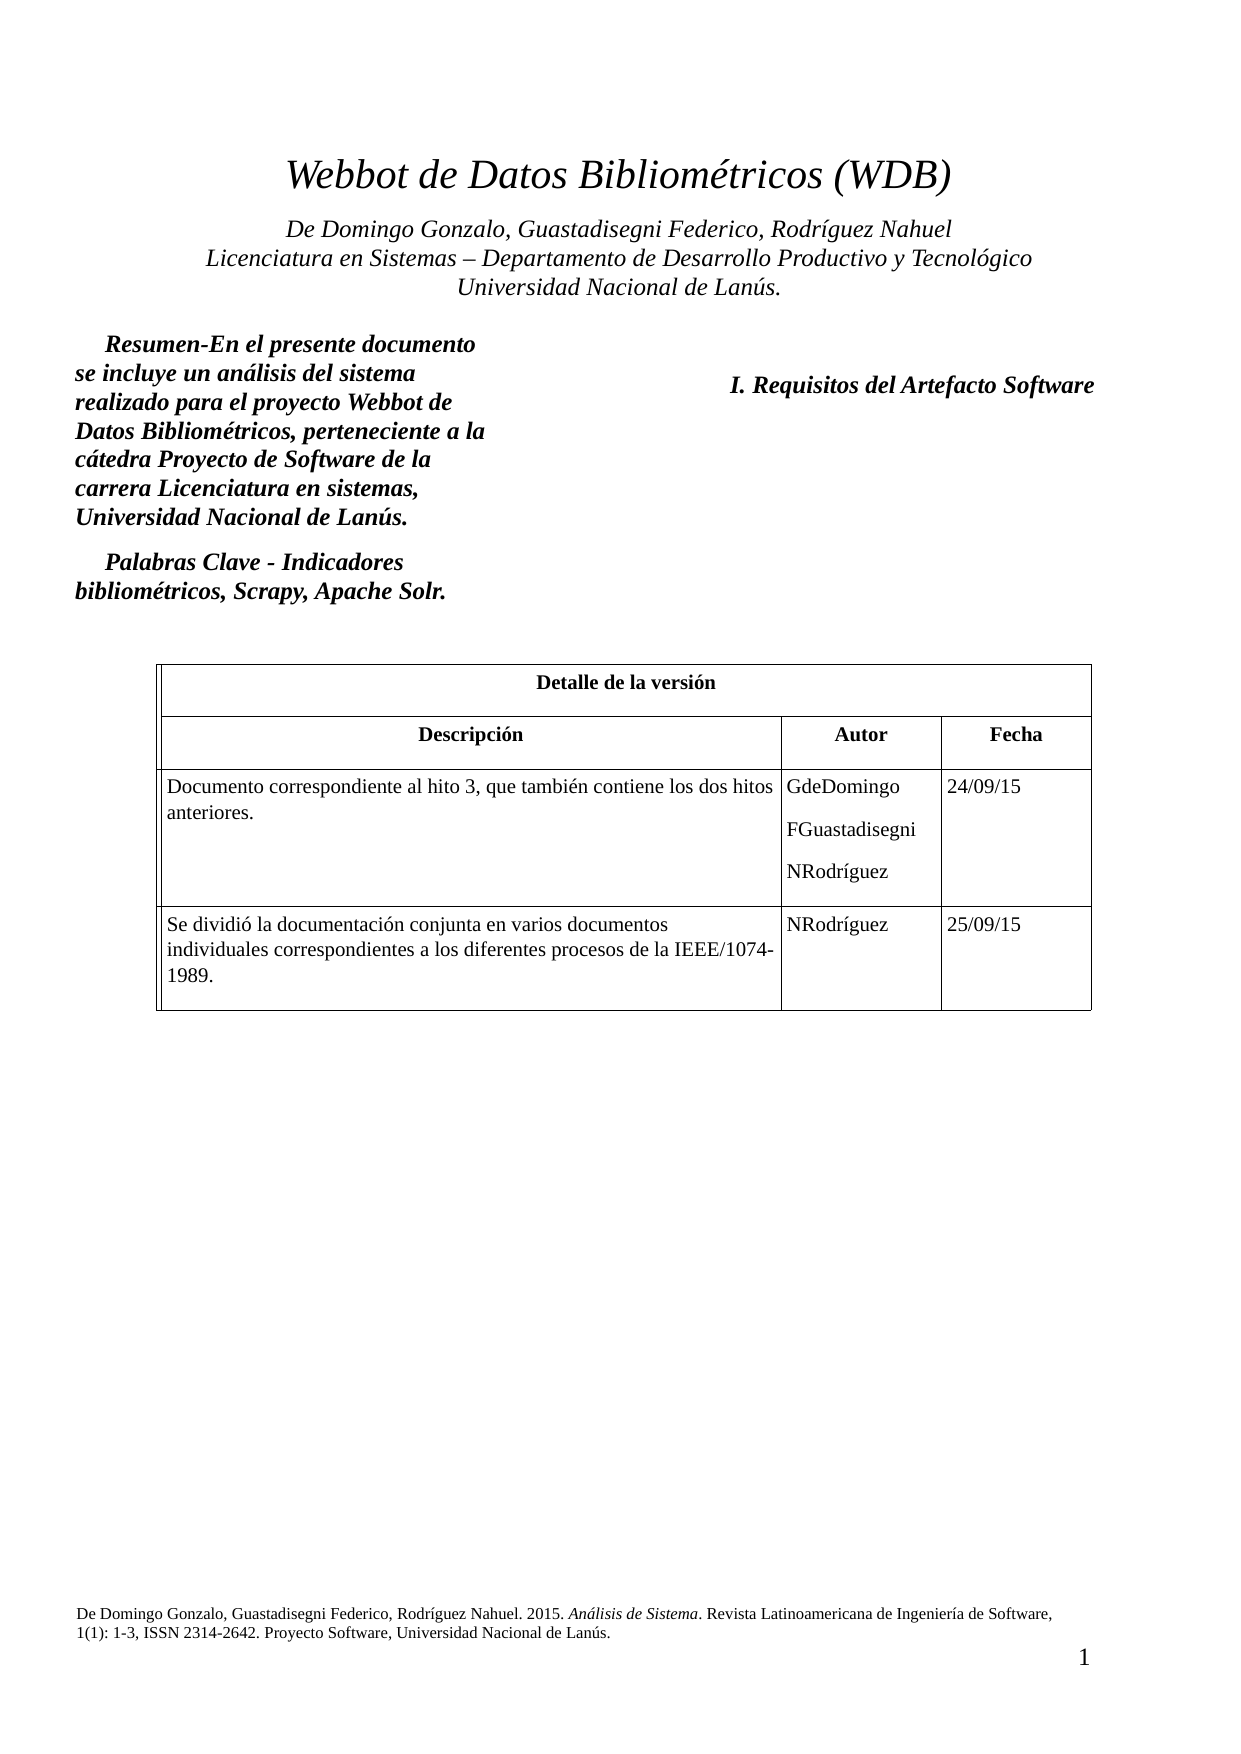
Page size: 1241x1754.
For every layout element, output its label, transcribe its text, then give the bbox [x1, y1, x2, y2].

table_cell Fecha [942, 717, 1091, 769]
table_cell NRodríguez [782, 907, 941, 1009]
text Webbot de Datos Bibliométricos (WDB) [150, 150, 1090, 198]
table_cell 1.00.001 [157, 770, 161, 906]
table_header Versión [157, 665, 161, 769]
table_cell Documento correspondiente al hito 3, que también contiene los dos hitos anteriores. [162, 770, 781, 906]
text Palabras Clave - Indicadores bibliométricos, Scrapy, Apache Solr. [75, 547, 504, 605]
text Licenciatura en Sistemas – Departamento de Desarrollo Productivo y Tecnológico [150, 243, 1090, 272]
table_cell Se dividió la documentación conjunta en varios documentos individuales correspondientes a los diferentes procesos de la IEEE/1074-1989. [162, 907, 781, 1009]
table_cell 1.00.002 [157, 907, 161, 1009]
table_cell GdeDomingo FGuastadisegni NRodríguez [782, 770, 941, 906]
table_header Detalle de la versión [162, 665, 1091, 716]
text De Domingo Gonzalo, Guastadisegni Federico, Rodríguez Nahuel [150, 214, 1090, 243]
text Resumen-En el presente documento se incluye un análisis del sistema realizado para el proyecto Webbot de Datos Bibliométricos, perteneciente a la cátedra Proyecto de Software de la carrera Licenciatura en sistemas, Universidad Nacional de Lanús. [75, 329, 504, 531]
table_cell Autor [782, 717, 941, 769]
list Requisitos del Artefacto Software [722, 370, 1107, 399]
table_cell 25/09/15 [942, 907, 1091, 1009]
text Universidad Nacional de Lanús. [150, 272, 1090, 329]
table_cell Descripción [162, 717, 781, 769]
table_cell 24/09/15 [942, 770, 1091, 906]
